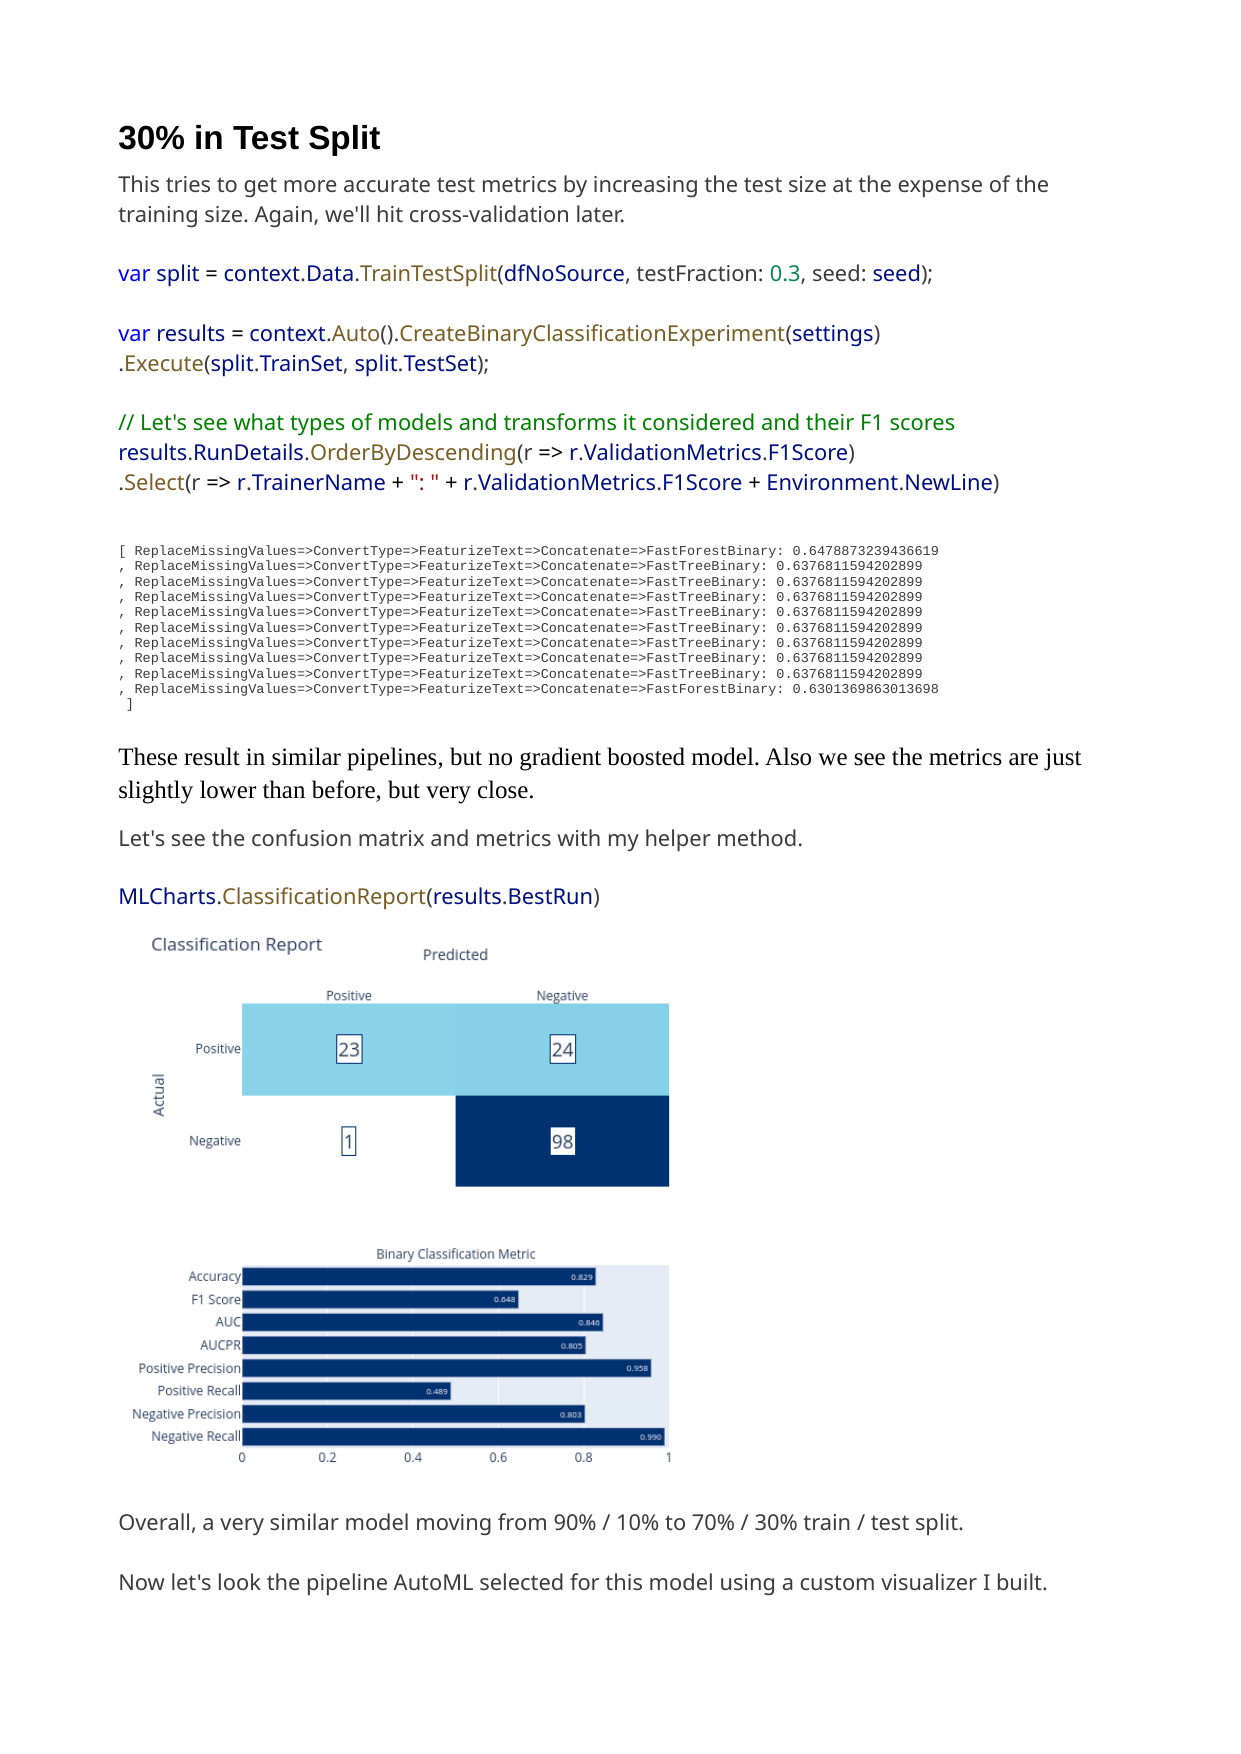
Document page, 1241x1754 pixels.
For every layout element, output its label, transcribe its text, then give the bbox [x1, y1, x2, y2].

text Now let's look the pipeline AutoML selected for this model using a custom visualizer I built. [118, 1566, 1122, 1596]
picture [110, 922, 703, 1479]
text , ReplaceMissingValues=>ConvertType=>FeaturizeText=>Concatenate=>FastTreeBinary: 0.6376811594202899 [118, 559, 1122, 575]
text , ReplaceMissingValues=>ConvertType=>FeaturizeText=>Concatenate=>FastTreeBinary: 0.6376811594202899 [118, 575, 1122, 590]
text , ReplaceMissingValues=>ConvertType=>FeaturizeText=>Concatenate=>FastTreeBinary: 0.6376811594202899 [118, 606, 1122, 621]
text .Execute(split.TrainSet, split.TestSet); [118, 348, 1122, 378]
text results.RunDetails.OrderByDescending(r => r.ValidationMetrics.F1Score) [118, 437, 1122, 467]
text This tries to get more accurate test metrics by increasing the test size at the expense of the training size. Again, we'll hit cross-validation later. [118, 169, 1122, 229]
text MLCharts.ClassificationReport(results.BestRun) [118, 881, 1122, 911]
text var split = context.Data.TrainTestSplit(dfNoSource, testFraction: 0.3, seed: seed); [118, 258, 1122, 288]
text // Let's see what types of models and transforms it considered and their F1 scores [118, 407, 1122, 437]
text ] [118, 697, 1122, 713]
subtitle 30% in Test Split [118, 118, 1122, 157]
text , ReplaceMissingValues=>ConvertType=>FeaturizeText=>Concatenate=>FastTreeBinary: 0.6376811594202899 [118, 590, 1122, 606]
text , ReplaceMissingValues=>ConvertType=>FeaturizeText=>Concatenate=>FastTreeBinary: 0.6376811594202899 [118, 667, 1122, 682]
text Let's see the confusion matrix and metrics with my helper method. [118, 823, 1122, 853]
text .Select(r => r.TrainerName + ": " + r.ValidationMetrics.F1Score + Environment.NewLine) [118, 467, 1122, 497]
text , ReplaceMissingValues=>ConvertType=>FeaturizeText=>Concatenate=>FastTreeBinary: 0.6376811594202899 [118, 636, 1122, 651]
text These result in similar pipelines, but no gradient boosted model. Also we see the metrics are just slightly lower than before, but very close. [118, 742, 1122, 804]
text , ReplaceMissingValues=>ConvertType=>FeaturizeText=>Concatenate=>FastTreeBinary: 0.6376811594202899 [118, 621, 1122, 636]
text var results = context.Auto().CreateBinaryClassificationExperiment(settings) [118, 288, 1122, 348]
text Overall, a very similar model moving from 90% / 10% to 70% / 30% train / test split. [118, 1507, 1122, 1537]
text [ ReplaceMissingValues=>ConvertType=>FeaturizeText=>Concatenate=>FastForestBinary: 0.6478873239436619 [118, 544, 1122, 559]
text , ReplaceMissingValues=>ConvertType=>FeaturizeText=>Concatenate=>FastForestBinary: 0.6301369863013698 [118, 682, 1122, 697]
text , ReplaceMissingValues=>ConvertType=>FeaturizeText=>Concatenate=>FastTreeBinary: 0.6376811594202899 [118, 651, 1122, 667]
